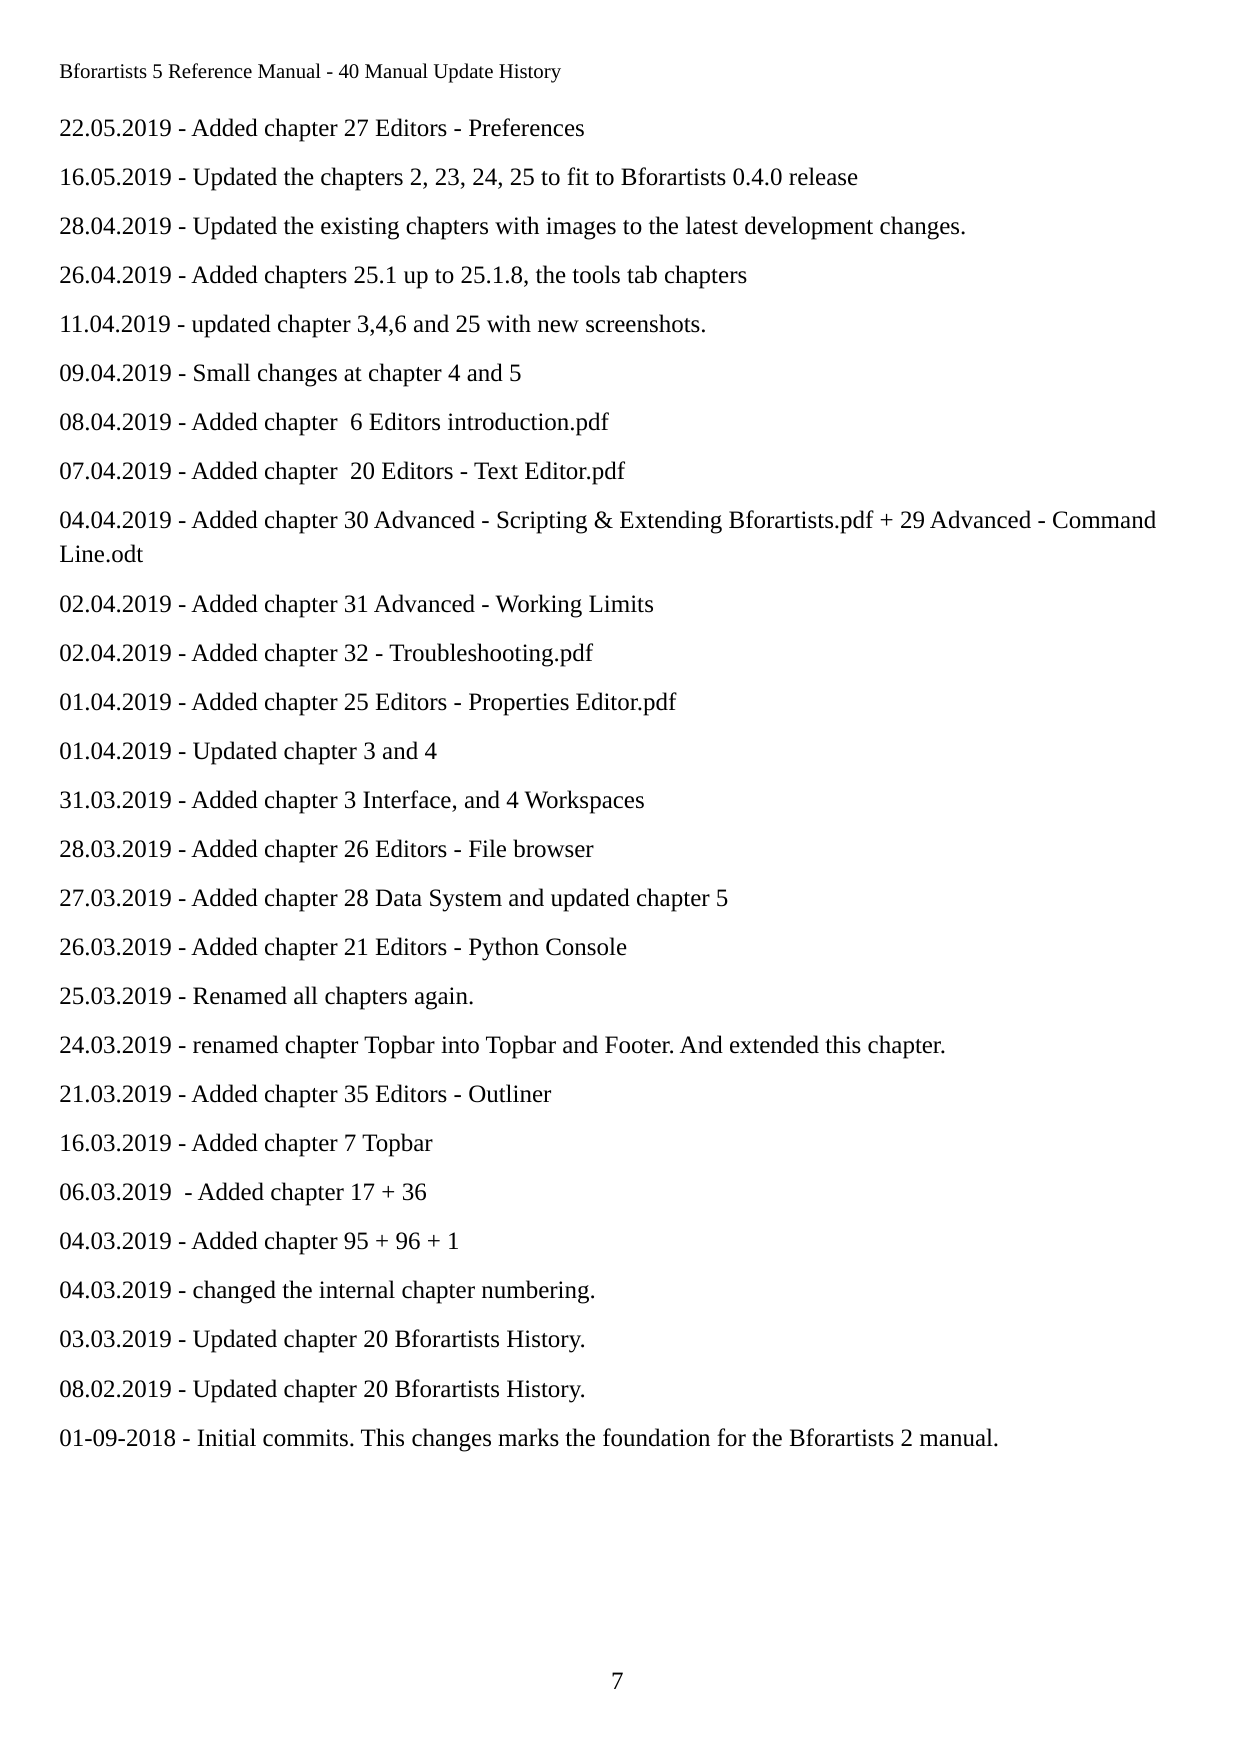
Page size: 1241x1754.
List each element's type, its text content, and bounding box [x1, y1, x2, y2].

text 28.03.2019 - Added chapter 26 Editors - File browser [59, 834, 1181, 863]
text 02.04.2019 - Added chapter 32 - Troubleshooting.pdf [59, 638, 1181, 666]
text 06.03.2019 - Added chapter 17 + 36 [59, 1177, 1181, 1206]
text 31.03.2019 - Added chapter 3 Interface, and 4 Workspaces [59, 785, 1181, 814]
text 24.03.2019 - renamed chapter Topbar into Topbar and Footer. And extended this chapter. [59, 1030, 1181, 1059]
text 22.05.2019 - Added chapter 27 Editors - Preferences [59, 113, 1181, 141]
text 08.04.2019 - Added chapter 6 Editors introduction.pdf [59, 407, 1181, 436]
text 09.04.2019 - Small changes at chapter 4 and 5 [59, 358, 1181, 387]
text 28.04.2019 - Updated the existing chapters with images to the latest development changes. [59, 211, 1181, 239]
text 03.03.2019 - Updated chapter 20 Bforartists History. [59, 1324, 1181, 1353]
text 26.03.2019 - Added chapter 21 Editors - Python Console [59, 932, 1181, 961]
text 02.04.2019 - Added chapter 31 Advanced - Working Limits [59, 589, 1181, 617]
text 01.04.2019 - Updated chapter 3 and 4 [59, 736, 1181, 764]
text 01-09-2018 - Initial commits. This changes marks the foundation for the Bforartists 2 manual. [59, 1423, 1181, 1451]
text 01.04.2019 - Added chapter 25 Editors - Properties Editor.pdf [59, 687, 1181, 716]
text 07.04.2019 - Added chapter 20 Editors - Text Editor.pdf [59, 456, 1181, 485]
text 04.03.2019 - changed the internal chapter numbering. [59, 1276, 1181, 1304]
text 27.03.2019 - Added chapter 28 Data System and updated chapter 5 [59, 883, 1181, 912]
text 08.02.2019 - Updated chapter 20 Bforartists History. [59, 1374, 1181, 1402]
text 11.04.2019 - updated chapter 3,4,6 and 25 with new screenshots. [59, 309, 1181, 338]
text 26.04.2019 - Added chapters 25.1 up to 25.1.8, the tools tab chapters [59, 260, 1181, 288]
text 16.05.2019 - Updated the chapters 2, 23, 24, 25 to fit to Bforartists 0.4.0 release [59, 162, 1181, 190]
text 16.03.2019 - Added chapter 7 Topbar [59, 1128, 1181, 1157]
text 04.04.2019 - Added chapter 30 Advanced - Scripting & Extending Bforartists.pdf + 29 Advanced - Command Line.odt [59, 505, 1181, 568]
text 25.03.2019 - Renamed all chapters again. [59, 981, 1181, 1010]
text 21.03.2019 - Added chapter 35 Editors - Outliner [59, 1079, 1181, 1108]
text 04.03.2019 - Added chapter 95 + 96 + 1 [59, 1226, 1181, 1255]
